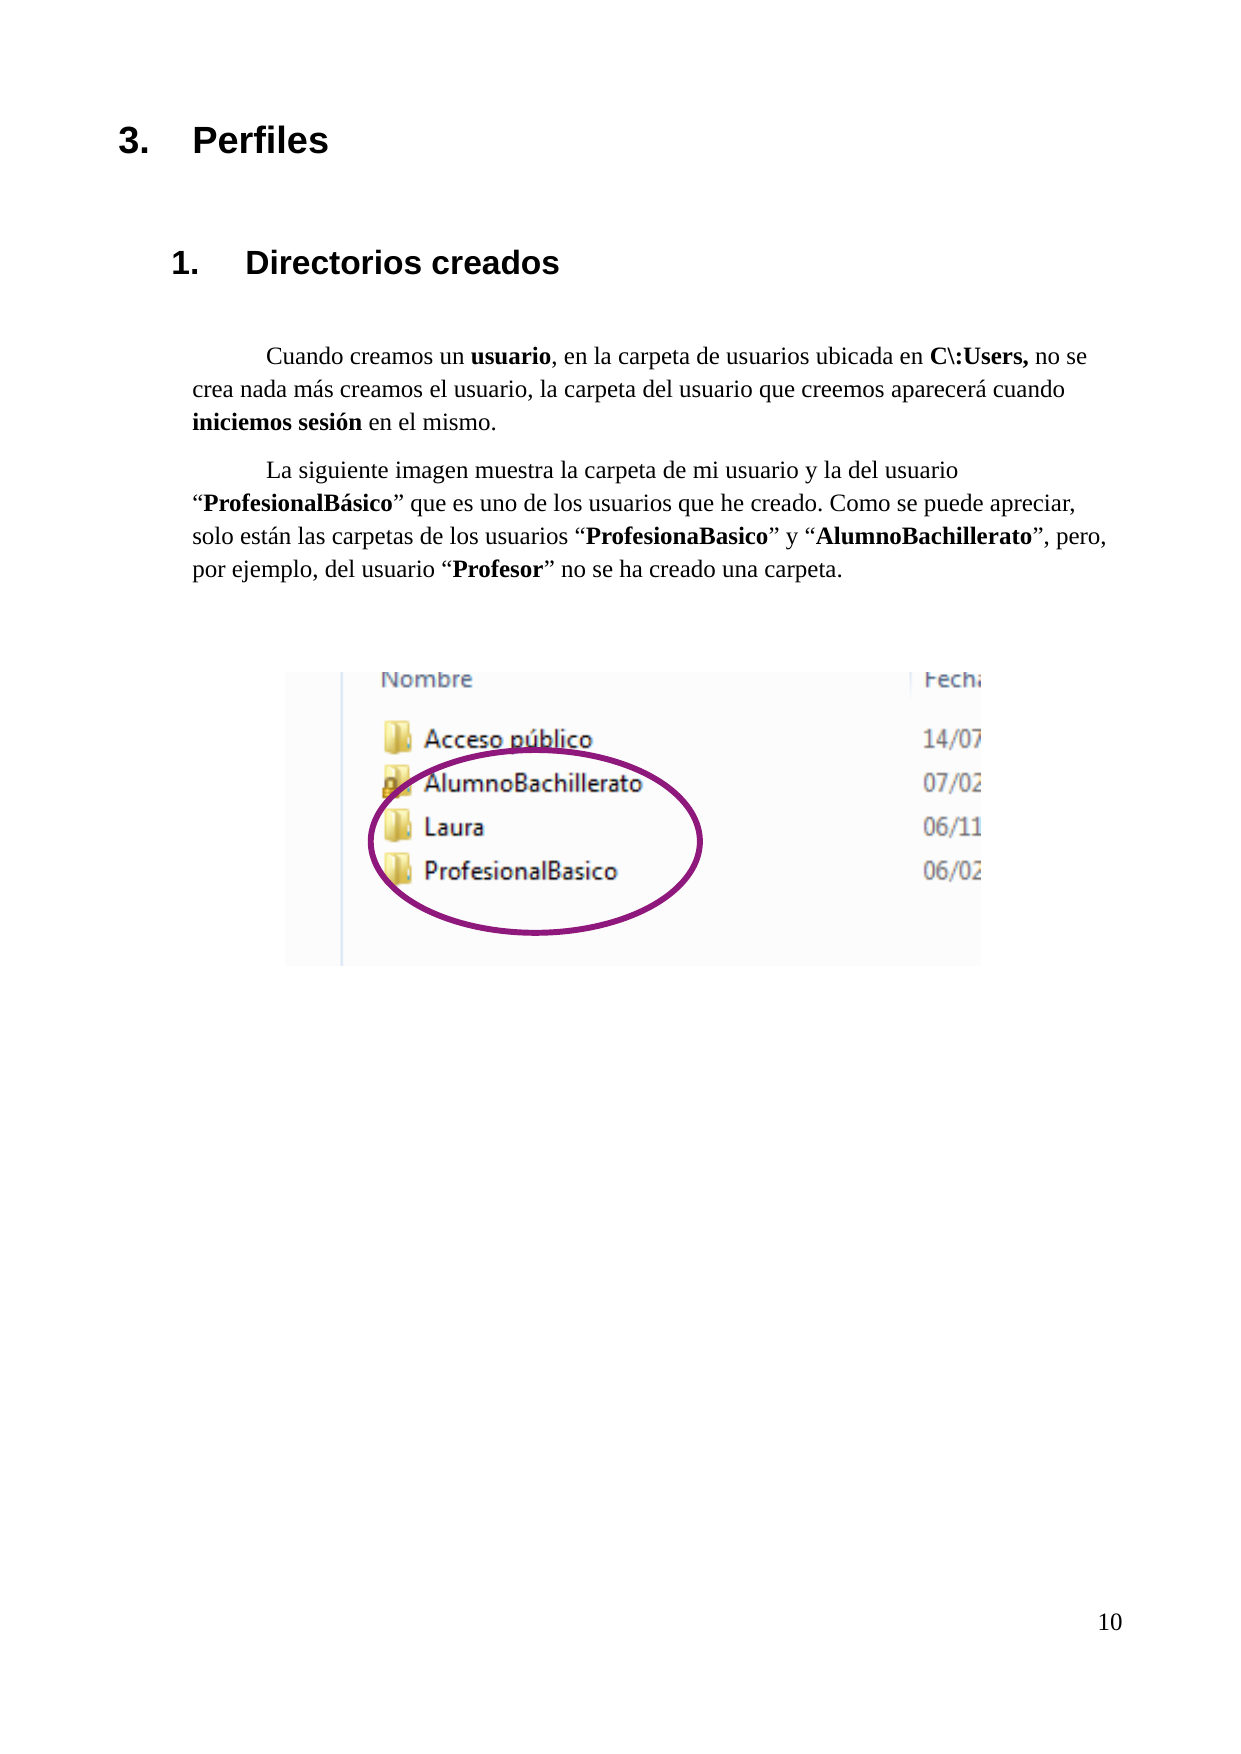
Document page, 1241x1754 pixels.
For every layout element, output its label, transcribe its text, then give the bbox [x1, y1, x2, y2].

picture [285, 672, 981, 966]
subtitle Perfiles [118, 118, 1122, 162]
text Cuando creamos un usuario, en la carpeta de usuarios ubicada en C\:Users, no se crea nada más creamos el usuario, la carpeta del usuario que creemos aparecerá cuando iniciemos sesión en el mismo. [118, 341, 1122, 436]
text La siguiente imagen muestra la carpeta de mi usuario y la del usuario “ProfesionalBásico” que es uno de los usuarios que he creado. Como se puede apreciar, solo están las carpetas de los usuarios “ProfesionaBasico” y “AlumnoBachillerato”, pero, por ejemplo, del usuario “Profesor” no se ha creado una carpeta. [118, 455, 1122, 583]
subtitle Directorios creados [171, 243, 1122, 281]
